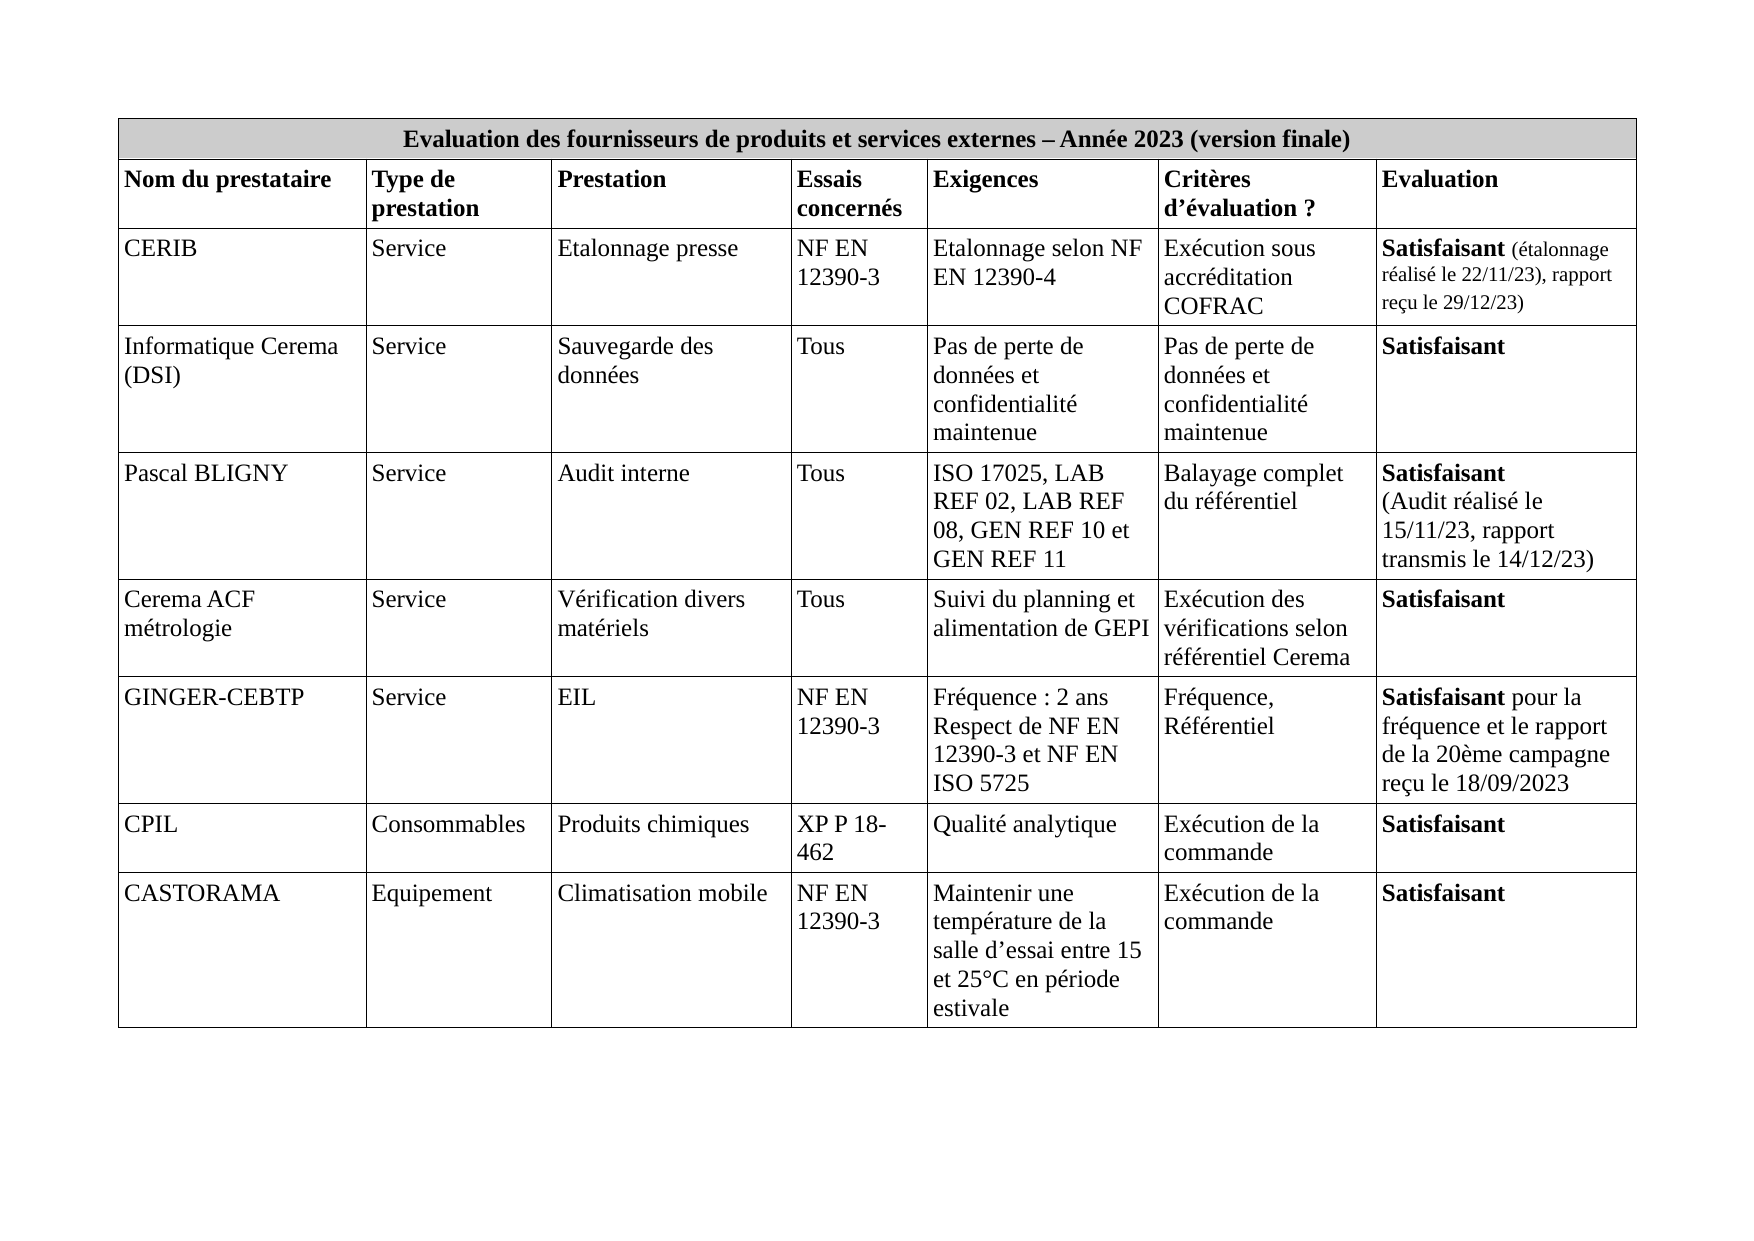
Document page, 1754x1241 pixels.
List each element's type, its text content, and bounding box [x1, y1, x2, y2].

table_cell GINGER-CEBTP [119, 677, 366, 803]
table_cell Service [367, 326, 551, 452]
table_cell Etalonnage selon NF EN 12390-4 [928, 229, 1158, 325]
table_cell Satisfaisant pour la fréquence et le rapport de la 20ème campagne reçu le 18/09/2023 [1377, 677, 1636, 803]
table_cell Exécution de la commande [1159, 804, 1376, 872]
table_cell NF EN 12390-3 [792, 873, 927, 1027]
table_cell Qualité analytique [928, 804, 1158, 872]
table_cell CERIB [119, 229, 366, 325]
table_cell XP P 18-462 [792, 804, 927, 872]
table_cell EIL [552, 677, 791, 803]
table_cell Suivi du planning et alimentation de GEPI [928, 580, 1158, 676]
table_cell Service [367, 677, 551, 803]
table_cell NF EN 12390-3 [792, 229, 927, 325]
table_cell Fréquence, Référentiel [1159, 677, 1376, 803]
table_cell Satisfaisant [1377, 326, 1636, 452]
table_cell Satisfaisant [1377, 873, 1636, 1027]
table_cell Satisfaisant (Audit réalisé le 15/11/23, rapport transmis le 14/12/23) [1377, 453, 1636, 578]
table_cell Tous [792, 326, 927, 452]
table_cell Consommables [367, 804, 551, 872]
table_cell Type de prestation [367, 160, 551, 227]
table_cell Evaluation [1377, 160, 1636, 227]
table_cell Satisfaisant [1377, 580, 1636, 676]
table_cell Tous [792, 453, 927, 578]
table_cell Tous [792, 580, 927, 676]
table_cell Exigences [928, 160, 1158, 227]
table_cell Exécution de la commande [1159, 873, 1376, 1027]
table_cell Informatique Cerema (DSI) [119, 326, 366, 452]
table_cell Critères d’évaluation ? [1159, 160, 1376, 227]
table_cell CASTORAMA [119, 873, 366, 1027]
table_cell Cerema ACF métrologie [119, 580, 366, 676]
table_cell Balayage complet du référentiel [1159, 453, 1376, 578]
table_cell Service [367, 453, 551, 578]
table_cell Service [367, 580, 551, 676]
table_cell Pascal BLIGNY [119, 453, 366, 578]
table_cell Satisfaisant [1377, 804, 1636, 872]
table_cell Equipement [367, 873, 551, 1027]
table_cell Nom du prestataire [119, 160, 366, 227]
table_cell Prestation [552, 160, 791, 227]
table_cell Essais concernés [792, 160, 927, 227]
table_cell Produits chimiques [552, 804, 791, 872]
table_cell Maintenir une température de la salle d’essai entre 15 et 25°C en période estivale [928, 873, 1158, 1027]
table_cell Sauvegarde des données [552, 326, 791, 452]
table_cell Audit interne [552, 453, 791, 578]
table_cell NF EN 12390-3 [792, 677, 927, 803]
table_cell Satisfaisant (étalonnage réalisé le 22/11/23), rapport reçu le 29/12/23) [1377, 229, 1636, 325]
table_cell ISO 17025, LAB REF 02, LAB REF 08, GEN REF 10 et GEN REF 11 [928, 453, 1158, 578]
table_cell Climatisation mobile [552, 873, 791, 1027]
table_cell Service [367, 229, 551, 325]
table_cell Pas de perte de données et confidentialité maintenue [928, 326, 1158, 452]
table_cell Exécution des vérifications selon référentiel Cerema [1159, 580, 1376, 676]
table_header Evaluation des fournisseurs de produits et services externes – Année 2023 (version finale) [119, 119, 1636, 158]
table_cell Exécution sous accréditation COFRAC [1159, 229, 1376, 325]
table_cell Etalonnage presse [552, 229, 791, 325]
table_cell Fréquence : 2 ans Respect de NF EN 12390-3 et NF EN ISO 5725 [928, 677, 1158, 803]
table_cell CPIL [119, 804, 366, 872]
table_cell Pas de perte de données et confidentialité maintenue [1159, 326, 1376, 452]
table_cell Vérification divers matériels [552, 580, 791, 676]
